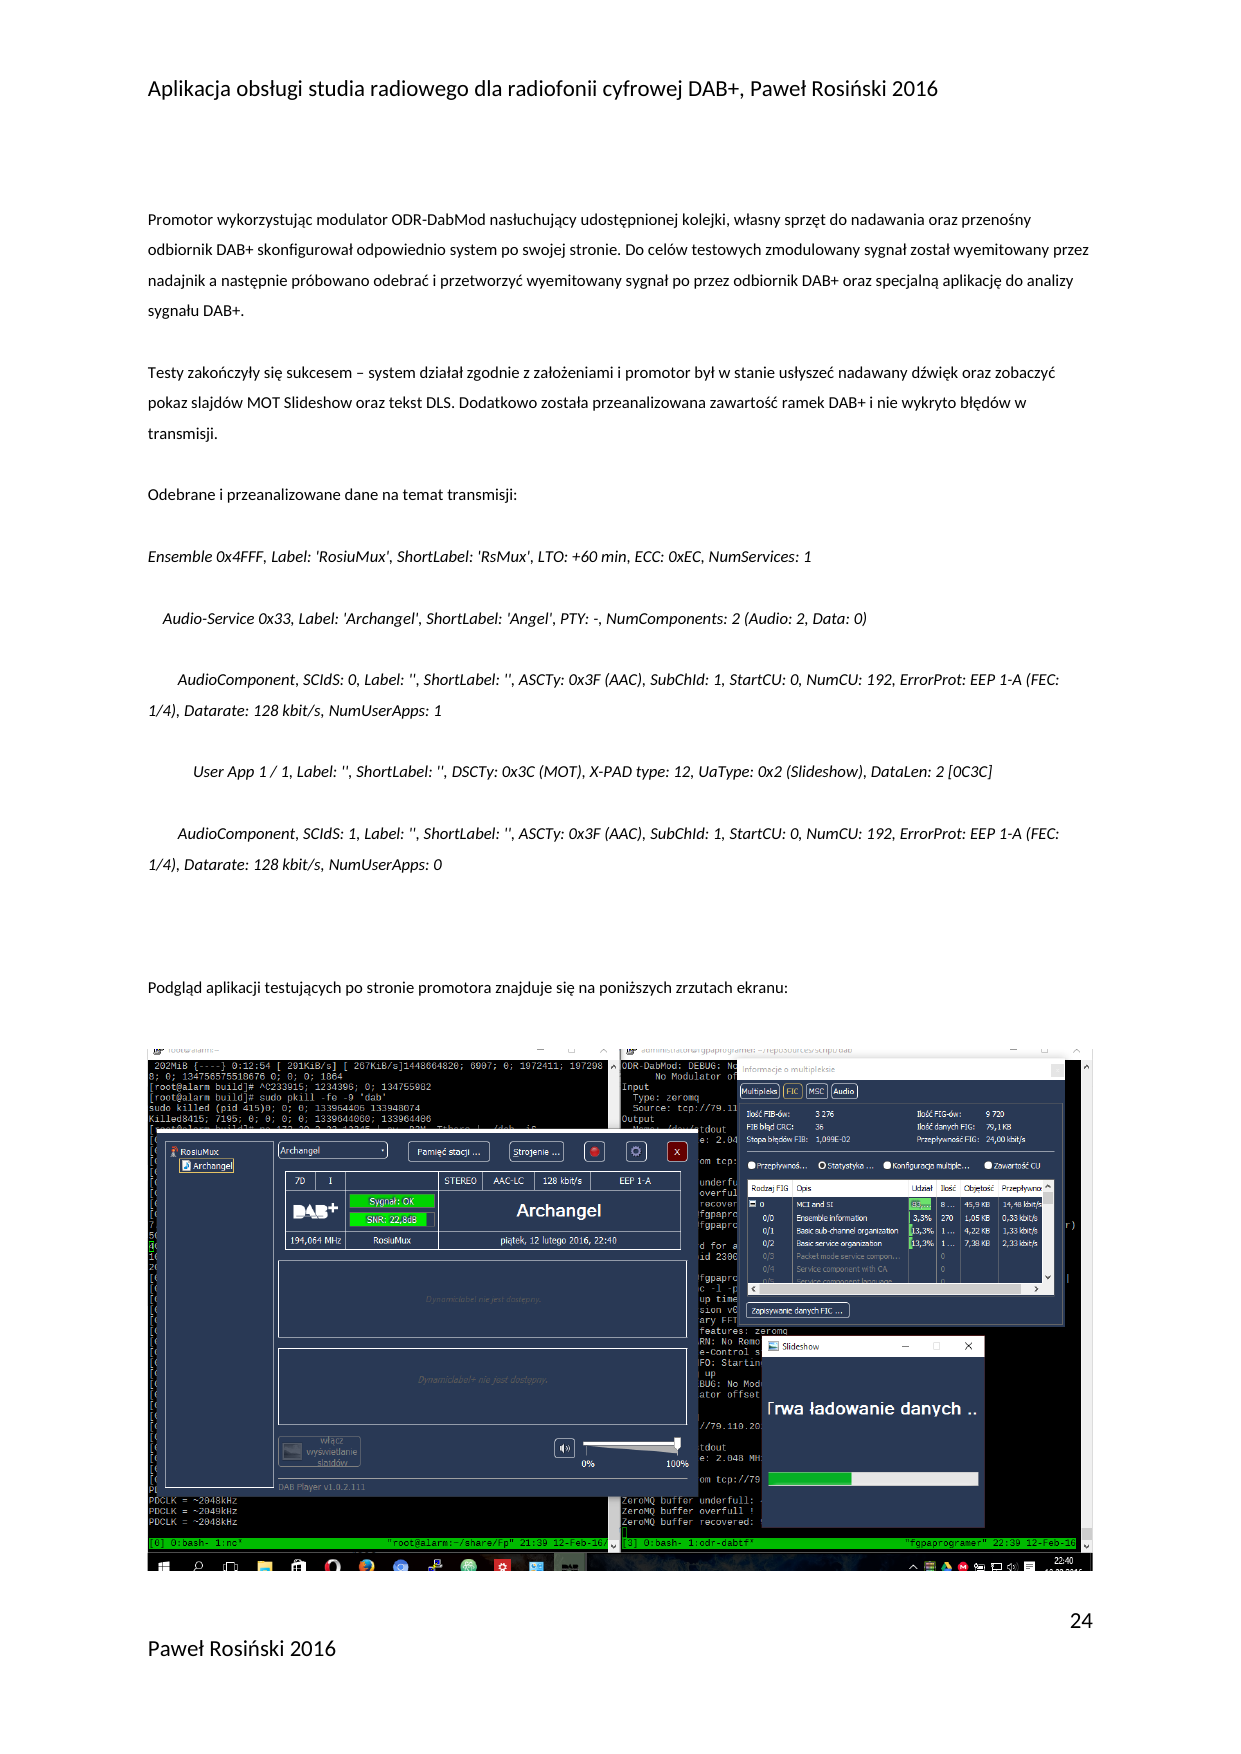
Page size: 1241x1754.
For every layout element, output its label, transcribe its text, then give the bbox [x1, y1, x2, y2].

text AudioComponent, SCIdS: 0, Label: '', ShortLabel: '', ASCTy: 0x3F (AAC), SubChId: 1, StartCU: 0, NumCU: 192, ErrorProt: EEP 1-A (FEC: 1/4), Datarate: 128 kbit/s, NumUserApps: 1 [148, 670, 1093, 720]
text Audio-Service 0x33, Label: 'Archangel', ShortLabel: 'Angel', PTY: -, NumComponents: 2 (Audio: 2, Data: 0) [148, 608, 1093, 628]
text Ensemble 0x4FFF, Label: 'RosiuMux', ShortLabel: 'RsMux', LTO: +60 min, ECC: 0xEC, NumServices: 1 [148, 546, 1093, 567]
text Odebrane i przeanalizowane dane na temat transmisji: [148, 485, 1093, 505]
text Testy zakończyły się sukcesem – system działał zgodnie z założeniami i promotor był w stanie usłyszeć nadawany dźwięk oraz zobaczyć pokaz slajdów MOT Slideshow oraz tekst DLS. Dodatkowo została przeanalizowana zawartość ramek DAB+ i nie wykryto błędów w transmisji. [148, 362, 1093, 443]
text Promotor wykorzystując modulator ODR-DabMod nasłuchujący udostępnionej kolejki, własny sprzęt do nadawania oraz przenośny odbiornik DAB+ skonfigurował odpowiednio system po swojej stronie. Do celów testowych zmodulowany sygnał został wyemitowany przez nadajnik a następnie próbowano odebrać i przetworzyć wyemitowany sygnał po przez odbiornik DAB+ oraz specjalną aplikację do analizy sygnału DAB+. [148, 209, 1093, 321]
text Podgląd aplikacji testujących po stronie promotora znajduje się na poniższych zrzutach ekranu: [148, 977, 1093, 997]
text User App 1 / 1, Label: '', ShortLabel: '', DSCTy: 0x3C (MOT), X-PAD type: 12, UaType: 0x2 (Slideshow), DataLen: 2 [0C3C] [148, 762, 1093, 782]
text AudioComponent, SCIdS: 1, Label: '', ShortLabel: '', ASCTy: 0x3F (AAC), SubChId: 1, StartCU: 0, NumCU: 192, ErrorProt: EEP 1-A (FEC: 1/4), Datarate: 128 kbit/s, NumUserApps: 0 [148, 823, 1093, 874]
